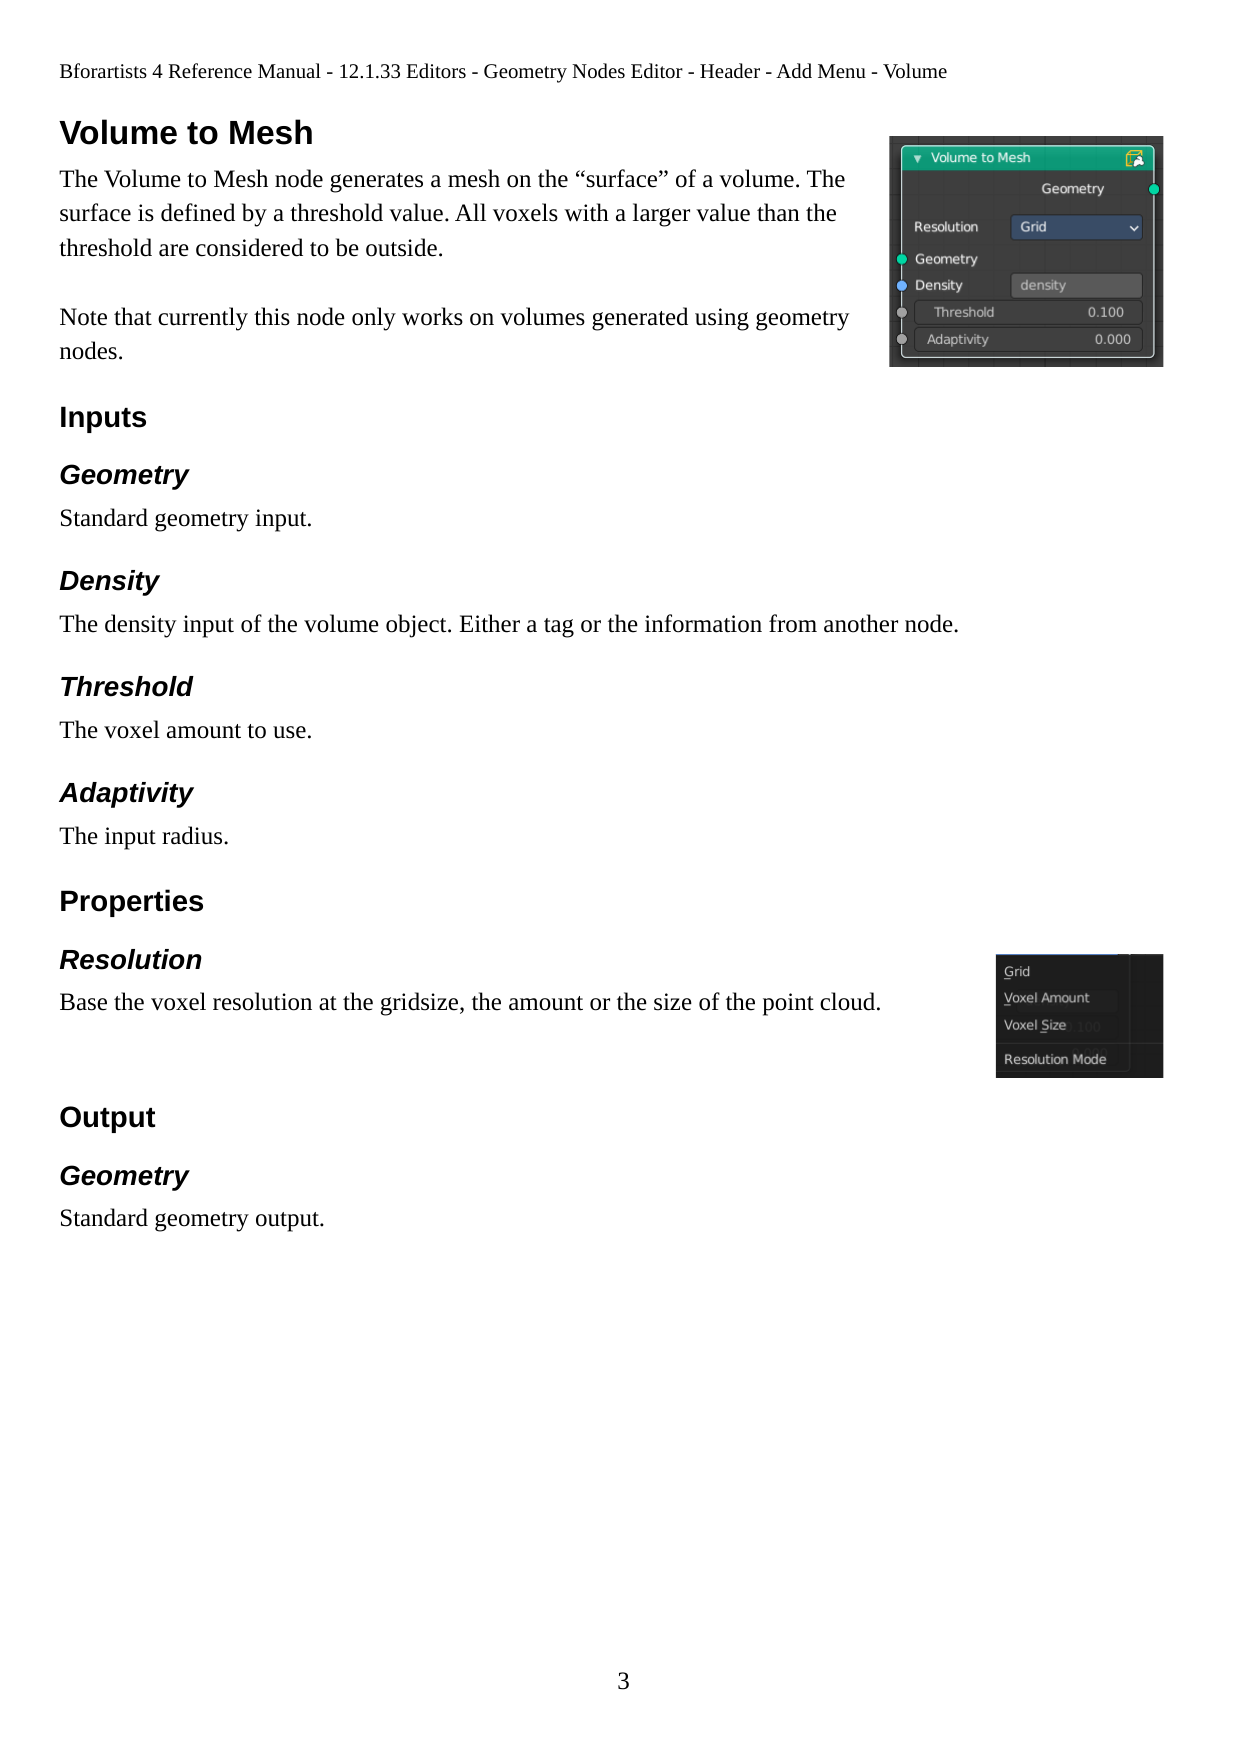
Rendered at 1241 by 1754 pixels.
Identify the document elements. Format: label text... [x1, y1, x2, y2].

text The density input of the volume object. Either a tag or the information from another node. [59, 609, 1181, 638]
text The input radius. [59, 821, 1181, 849]
text Base the voxel resolution at the gridsize, the amount or the size of the point cloud. [59, 987, 995, 1016]
text The voxel amount to use. [59, 715, 1181, 743]
subtitle Resolution [59, 943, 1181, 975]
text Standard geometry output. [59, 1203, 1181, 1232]
text Standard geometry input. [59, 503, 1181, 532]
subtitle Output [59, 1100, 1181, 1134]
subtitle Properties [59, 884, 1181, 918]
subtitle Inputs [59, 400, 1181, 433]
picture [889, 136, 1164, 367]
picture [995, 954, 1164, 1078]
subtitle Threshold [59, 670, 1181, 702]
subtitle Geometry [59, 1159, 1181, 1191]
subtitle Geometry [59, 458, 1181, 490]
subtitle Volume to Mesh [59, 113, 1181, 151]
subtitle Density [59, 564, 1181, 596]
subtitle Adaptivity [59, 776, 1181, 808]
text The Volume to Mesh node generates a mesh on the “surface” of a volume. The surface is defined by a threshold value. All voxels with a larger value than the threshold are considered to be outside. Note that currently this node only works on volumes generated using geometry nodes. [59, 164, 889, 365]
